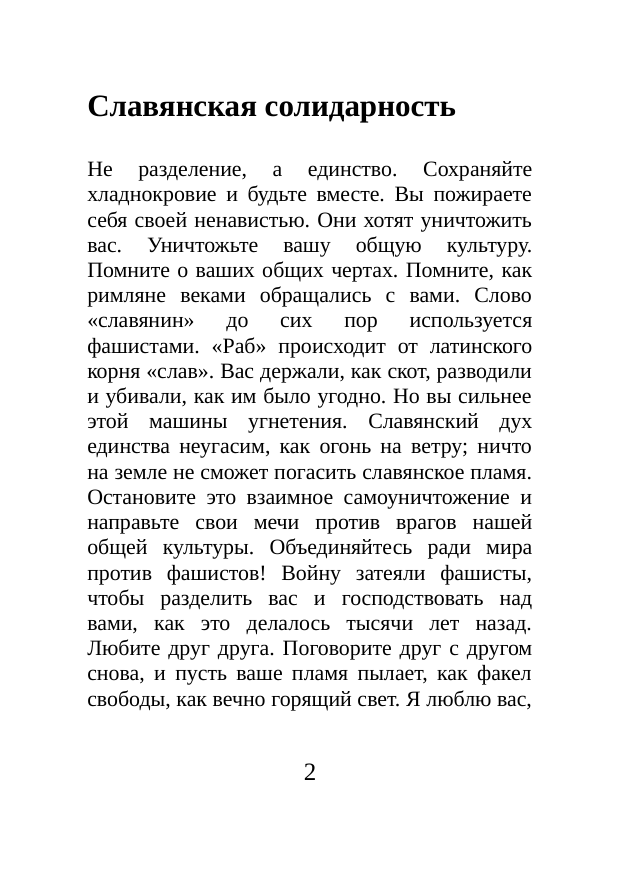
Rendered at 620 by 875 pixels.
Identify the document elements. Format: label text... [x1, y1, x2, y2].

text Славянская солидарность [87, 87, 532, 123]
text Не разделение, а единство. Сохраняйте хладнокровие и будьте вместе. Вы пожираете себя своей ненавистью. Они хотят уничтожить вас. Уничтожьте вашу общую культуру. Помните о ваших общих чертах. Помните, как римляне веками обращались с вами. Слово «славянин» до сих пор используется фашистами. «Раб» происходит от латинского корня «слав». Вас держали, как скот, разводили и убивали, как им было угодно. Но вы сильнее этой машины угнетения. Славянский дух единства неугасим, как огонь на ветру; ничто на земле не сможет погасить славянское пламя. Остановите это взаимное самоуничтожение и направьте свои мечи против врагов нашей общей культуры. Объединяйтесь ради мира против фашистов! Войну затеяли фашисты, чтобы разделить вас и господствовать над вами, как это делалось тысячи лет назад. Любите друг друга. Поговорите друг с другом снова, и пусть ваше пламя пылает, как факел свободы, как вечно горящий свет. Я люблю вас, [87, 156, 532, 711]
